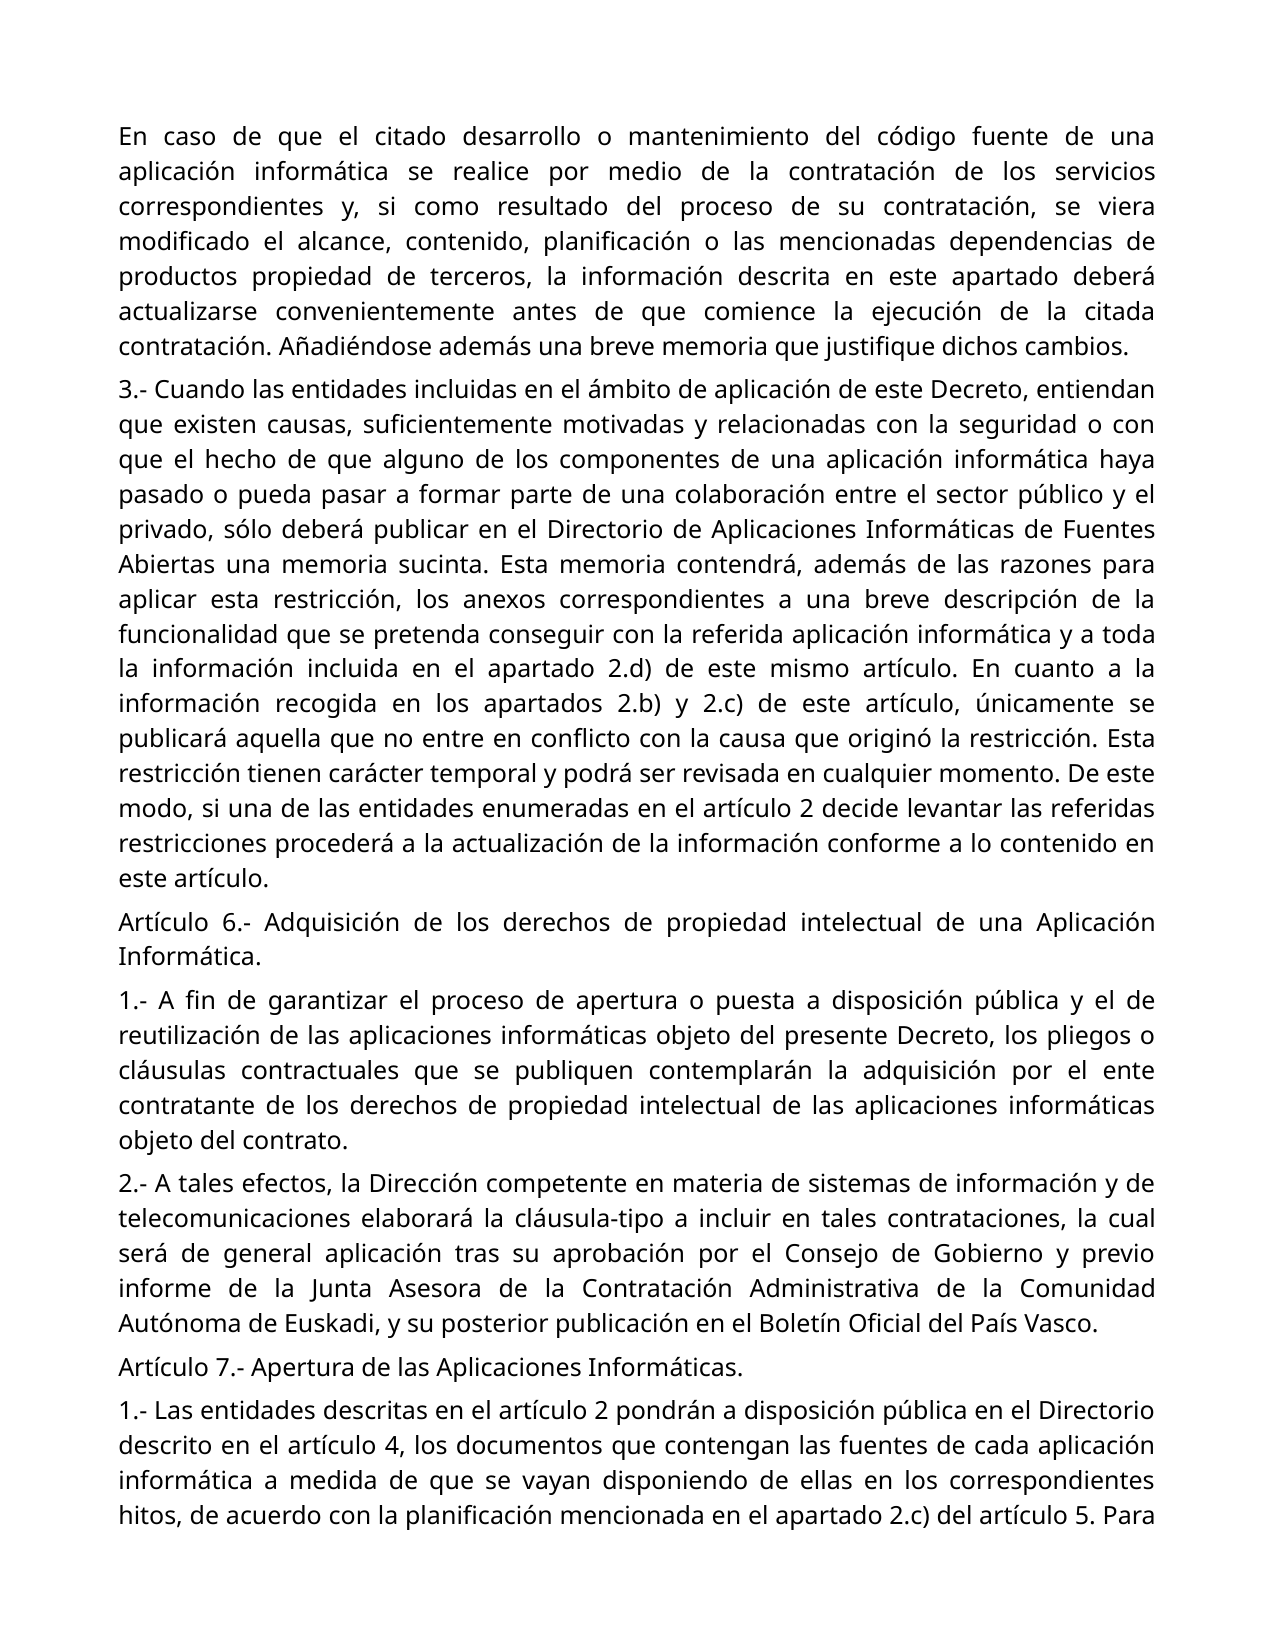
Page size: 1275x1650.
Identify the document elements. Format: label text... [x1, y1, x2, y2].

text 1.- A fin de garantizar el proceso de apertura o puesta a disposición pública y el de reutilización de las aplicaciones informáticas objeto del presente Decreto, los pliegos o cláusulas contractuales que se publiquen contemplarán la adquisición por el ente contratante de los derechos de propiedad intelectual de las aplicaciones informáticas objeto del contrato. [118, 982, 1157, 1156]
text Artículo 6.- Adquisición de los derechos de propiedad intelectual de una Aplicación Informática. [118, 903, 1157, 973]
text 1.- Las entidades descritas en el artículo 2 pondrán a disposición pública en el Directorio descrito en el artículo 4, los documentos que contengan las fuentes de cada aplicación informática a medida de que se vayan disponiendo de ellas en los correspondientes hitos, de acuerdo con la planificación mencionada en el apartado 2.c) del artículo 5. Para [118, 1392, 1157, 1532]
text 3.- Cuando las entidades incluidas en el ámbito de aplicación de este Decreto, entiendan que existen causas, suficientemente motivadas y relacionadas con la seguridad o con que el hecho de que alguno de los componentes de una aplicación informática haya pasado o pueda pasar a formar parte de una colaboración entre el sector público y el privado, sólo deberá publicar en el Directorio de Aplicaciones Informáticas de Fuentes Abiertas una memoria sucinta. Esta memoria contendrá, además de las razones para aplicar esta restricción, los anexos correspondientes a una breve descripción de la funcionalidad que se pretenda conseguir con la referida aplicación informática y a toda la información incluida en el apartado 2.d) de este mismo artículo. En cuanto a la información recogida en los apartados 2.b) y 2.c) de este artículo, únicamente se publicará aquella que no entre en conflicto con la causa que originó la restricción. Esta restricción tienen carácter temporal y podrá ser revisada en cualquier momento. De este modo, si una de las entidades enumeradas en el artículo 2 decide levantar las referidas restricciones procederá a la actualización de la información conforme a lo contenido en este artículo. [118, 371, 1157, 894]
text 2.- A tales efectos, la Dirección competente en materia de sistemas de información y de telecomunicaciones elaborará la cláusula-tipo a incluir en tales contrataciones, la cual será de general aplicación tras su aprobación por el Consejo de Gobierno y previo informe de la Junta Asesora de la Contratación Administrativa de la Comunidad Autónoma de Euskadi, y su posterior publicación en el Boletín Oficial del País Vasco. [118, 1165, 1157, 1339]
text En caso de que el citado desarrollo o mantenimiento del código fuente de una aplicación informática se realice por medio de la contratación de los servicios correspondientes y, si como resultado del proceso de su contratación, se viera modificado el alcance, contenido, planificación o las mencionadas dependencias de productos propiedad de terceros, la información descrita en este apartado deberá actualizarse convenientemente antes de que comience la ejecución de la citada contratación. Añadiéndose además una breve memoria que justifique dichos cambios. [118, 118, 1157, 362]
text Artículo 7.- Apertura de las Aplicaciones Informáticas. [118, 1348, 1157, 1383]
